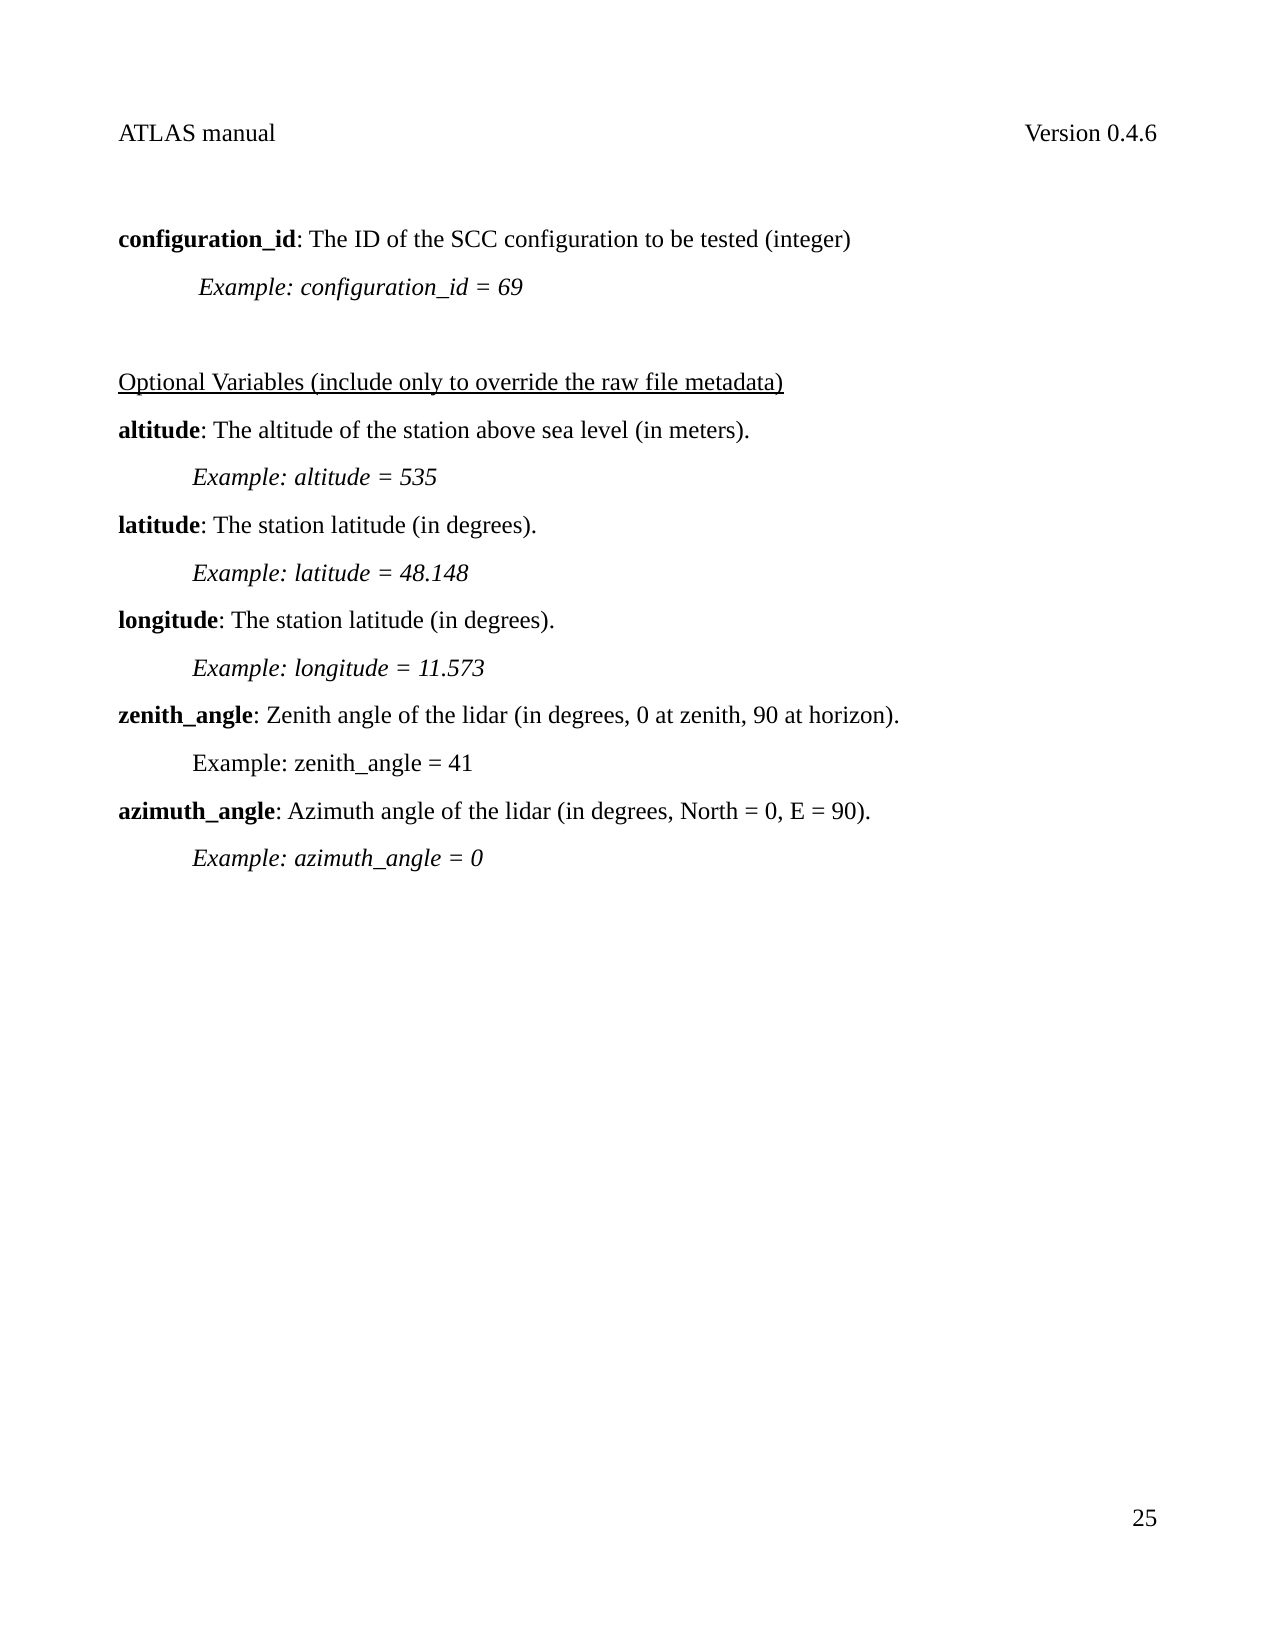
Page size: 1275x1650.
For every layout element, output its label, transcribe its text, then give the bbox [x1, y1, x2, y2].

text Example: altitude = 535 [118, 462, 1157, 491]
text configuration_id: The ID of the SCC configuration to be tested (integer) [118, 224, 1157, 253]
text Example: longitude = 11.573 [118, 653, 1157, 682]
text azimuth_angle: Azimuth angle of the lidar (in degrees, North = 0, E = 90). [118, 796, 1157, 824]
text Example: latitude = 48.148 [118, 558, 1157, 586]
text altitude: The altitude of the station above sea level (in meters). [118, 415, 1157, 444]
text Example: configuration_id = 69 [118, 272, 1157, 301]
text Example: zenith_angle = 41 [118, 748, 1157, 777]
text zenith_angle: Zenith angle of the lidar (in degrees, 0 at zenith, 90 at horizon). [118, 701, 1157, 729]
text Example: azimuth_angle = 0 [118, 843, 1157, 872]
text Optional Variables (include only to override the raw file metadata) [118, 367, 1157, 396]
text latitude: The station latitude (in degrees). [118, 510, 1157, 539]
text longitude: The station latitude (in degrees). [118, 605, 1157, 634]
